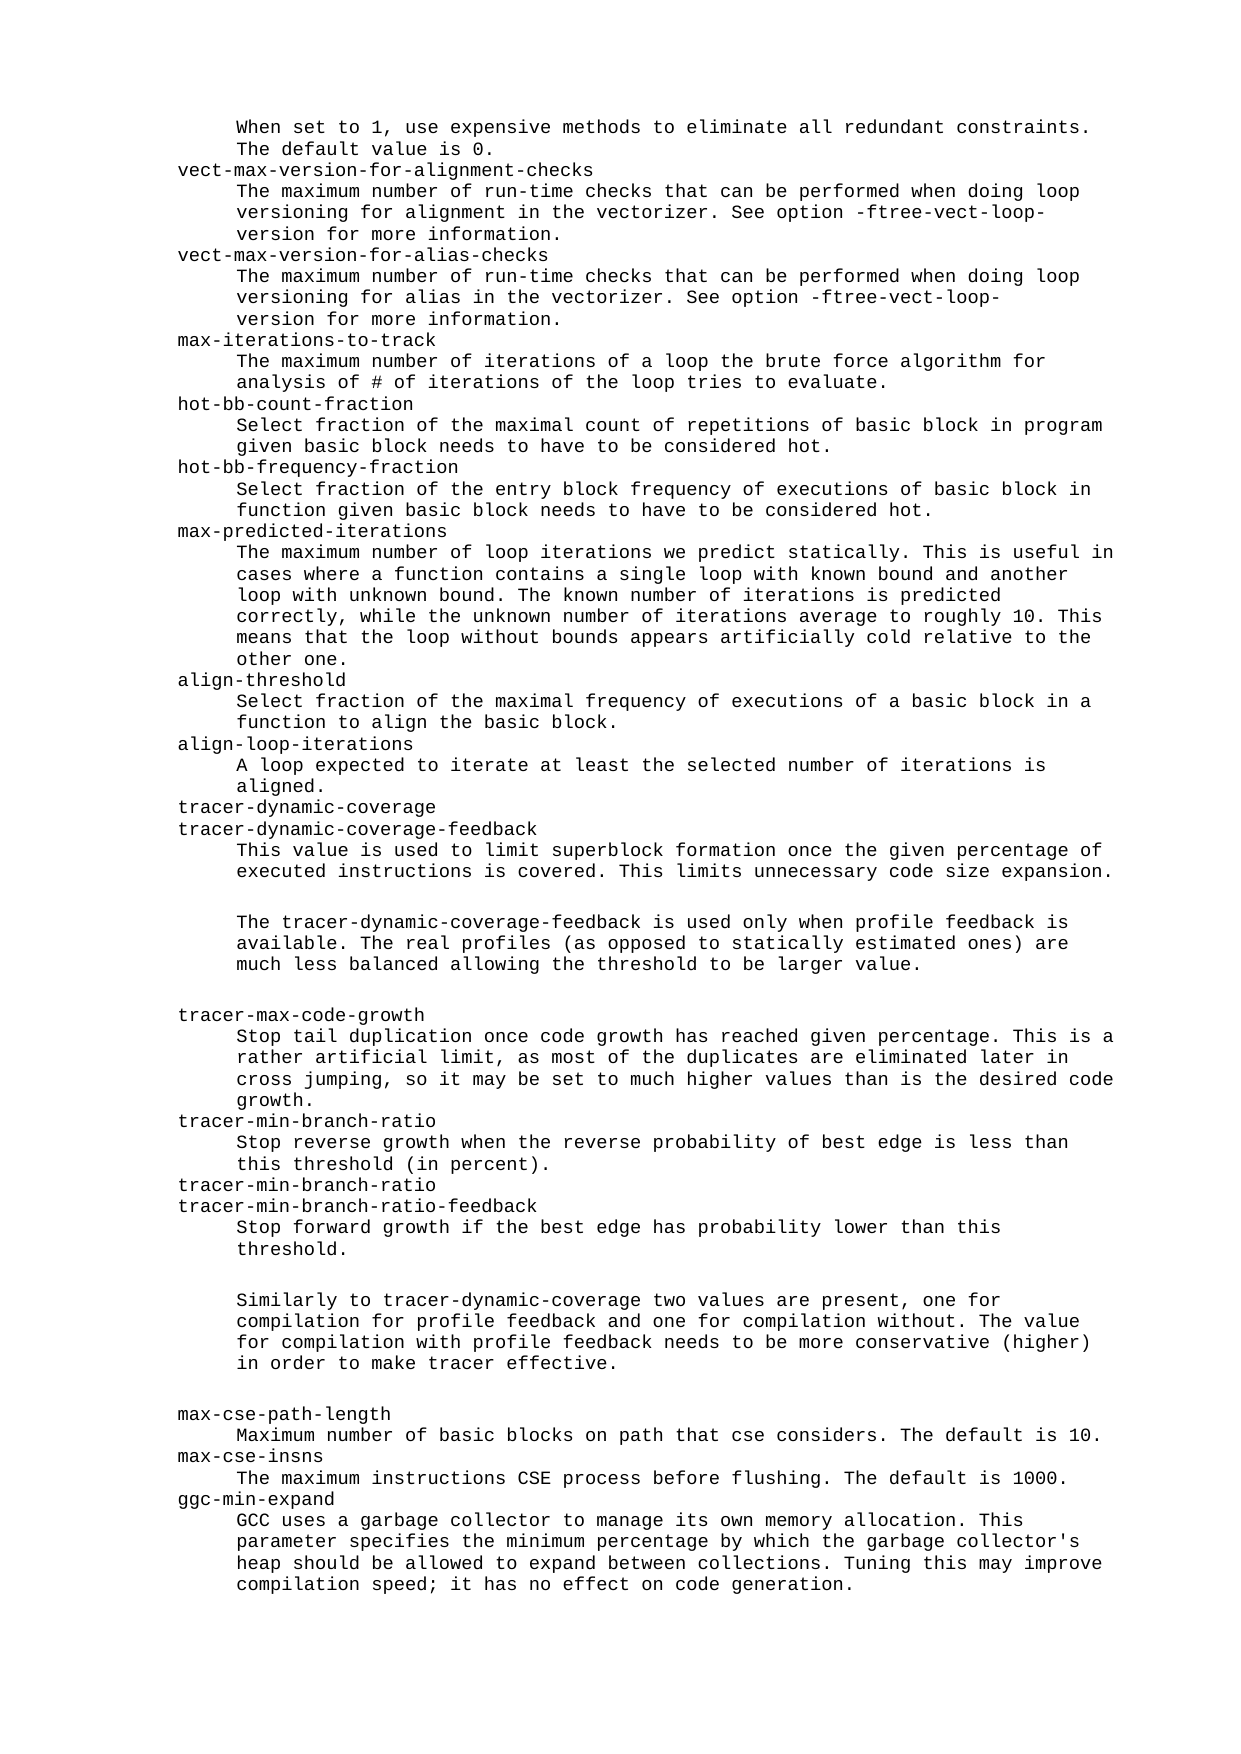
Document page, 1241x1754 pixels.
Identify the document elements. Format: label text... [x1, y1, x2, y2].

subtitle tracer-min-branch-ratio [177, 1176, 1122, 1197]
list A loop expected to iterate at least the selected number of iterations is aligned. [236, 756, 1122, 798]
list The maximum number of loop iterations we predict statically. This is useful in cases where a function contains a single loop with known bound and another loop with unknown bound. The known number of iterations is predicted correctly, while the unknown number of iterations average to roughly 10. This means that the loop without bounds appears artificially cold relative to the other one. [236, 543, 1122, 671]
list Stop reverse growth when the reverse probability of best edge is less than this threshold (in percent). [236, 1133, 1122, 1176]
subtitle tracer-min-branch-ratio-feedback [177, 1197, 1122, 1218]
list This value is used to limit superblock formation once the given percentage of executed instructions is covered. This limits unnecessary code size expansion. [236, 841, 1122, 883]
subtitle vect-max-version-for-alias-checks [177, 246, 1122, 267]
list Select fraction of the maximal frequency of executions of a basic block in a function to align the basic block. [236, 692, 1122, 734]
list Maximum number of basic blocks on path that cse considers. The default is 10. [236, 1426, 1122, 1447]
list GCC uses a garbage collector to manage its own memory allocation. This parameter specifies the minimum percentage by which the garbage collector's heap should be allowed to expand between collections. Tuning this may improve compilation speed; it has no effect on code generation. [236, 1511, 1122, 1596]
subtitle max-cse-path-length [177, 1405, 1122, 1426]
list Stop tail duplication once code growth has reached given percentage. This is a rather artificial limit, as most of the duplicates are eliminated later in cross jumping, so it may be set to much higher values than is the desired code growth. [236, 1027, 1122, 1112]
list Stop forward growth if the best edge has probability lower than this threshold. [236, 1218, 1122, 1261]
subtitle tracer-dynamic-coverage [177, 798, 1122, 819]
list The maximum instructions CSE process before flushing. The default is 1000. [236, 1468, 1122, 1490]
subtitle hot-bb-count-fraction [177, 394, 1122, 416]
list Select fraction of the maximal count of repetitions of basic block in program given basic block needs to have to be considered hot. [236, 416, 1122, 458]
subtitle tracer-min-branch-ratio [177, 1112, 1122, 1133]
subtitle align-threshold [177, 671, 1122, 692]
subtitle max-predicted-iterations [177, 522, 1122, 543]
list When set to 1, use expensive methods to eliminate all redundant constraints. The default value is 0. [236, 118, 1122, 161]
list The maximum number of run-time checks that can be performed when doing loop versioning for alignment in the vectorizer. See option -ftree-vect-loop-version for more information. [236, 182, 1122, 246]
list The tracer-dynamic-coverage-feedback is used only when profile feedback is available. The real profiles (as opposed to statically estimated ones) are much less balanced allowing the threshold to be larger value. [236, 913, 1122, 976]
subtitle vect-max-version-for-alignment-checks [177, 161, 1122, 182]
list Similarly to tracer-dynamic-coverage two values are present, one for compilation for profile feedback and one for compilation without. The value for compilation with profile feedback needs to be more conservative (higher) in order to make tracer effective. [236, 1290, 1122, 1375]
subtitle ggc-min-expand [177, 1490, 1122, 1511]
subtitle align-loop-iterations [177, 734, 1122, 756]
list The maximum number of iterations of a loop the brute force algorithm for analysis of # of iterations of the loop tries to evaluate. [236, 352, 1122, 394]
subtitle tracer-max-code-growth [177, 1006, 1122, 1027]
subtitle max-cse-insns [177, 1447, 1122, 1468]
subtitle max-iterations-to-track [177, 331, 1122, 352]
subtitle tracer-dynamic-coverage-feedback [177, 819, 1122, 841]
list The maximum number of run-time checks that can be performed when doing loop versioning for alias in the vectorizer. See option -ftree-vect-loop-version for more information. [236, 267, 1122, 331]
subtitle hot-bb-frequency-fraction [177, 458, 1122, 479]
list Select fraction of the entry block frequency of executions of basic block in function given basic block needs to have to be considered hot. [236, 479, 1122, 522]
